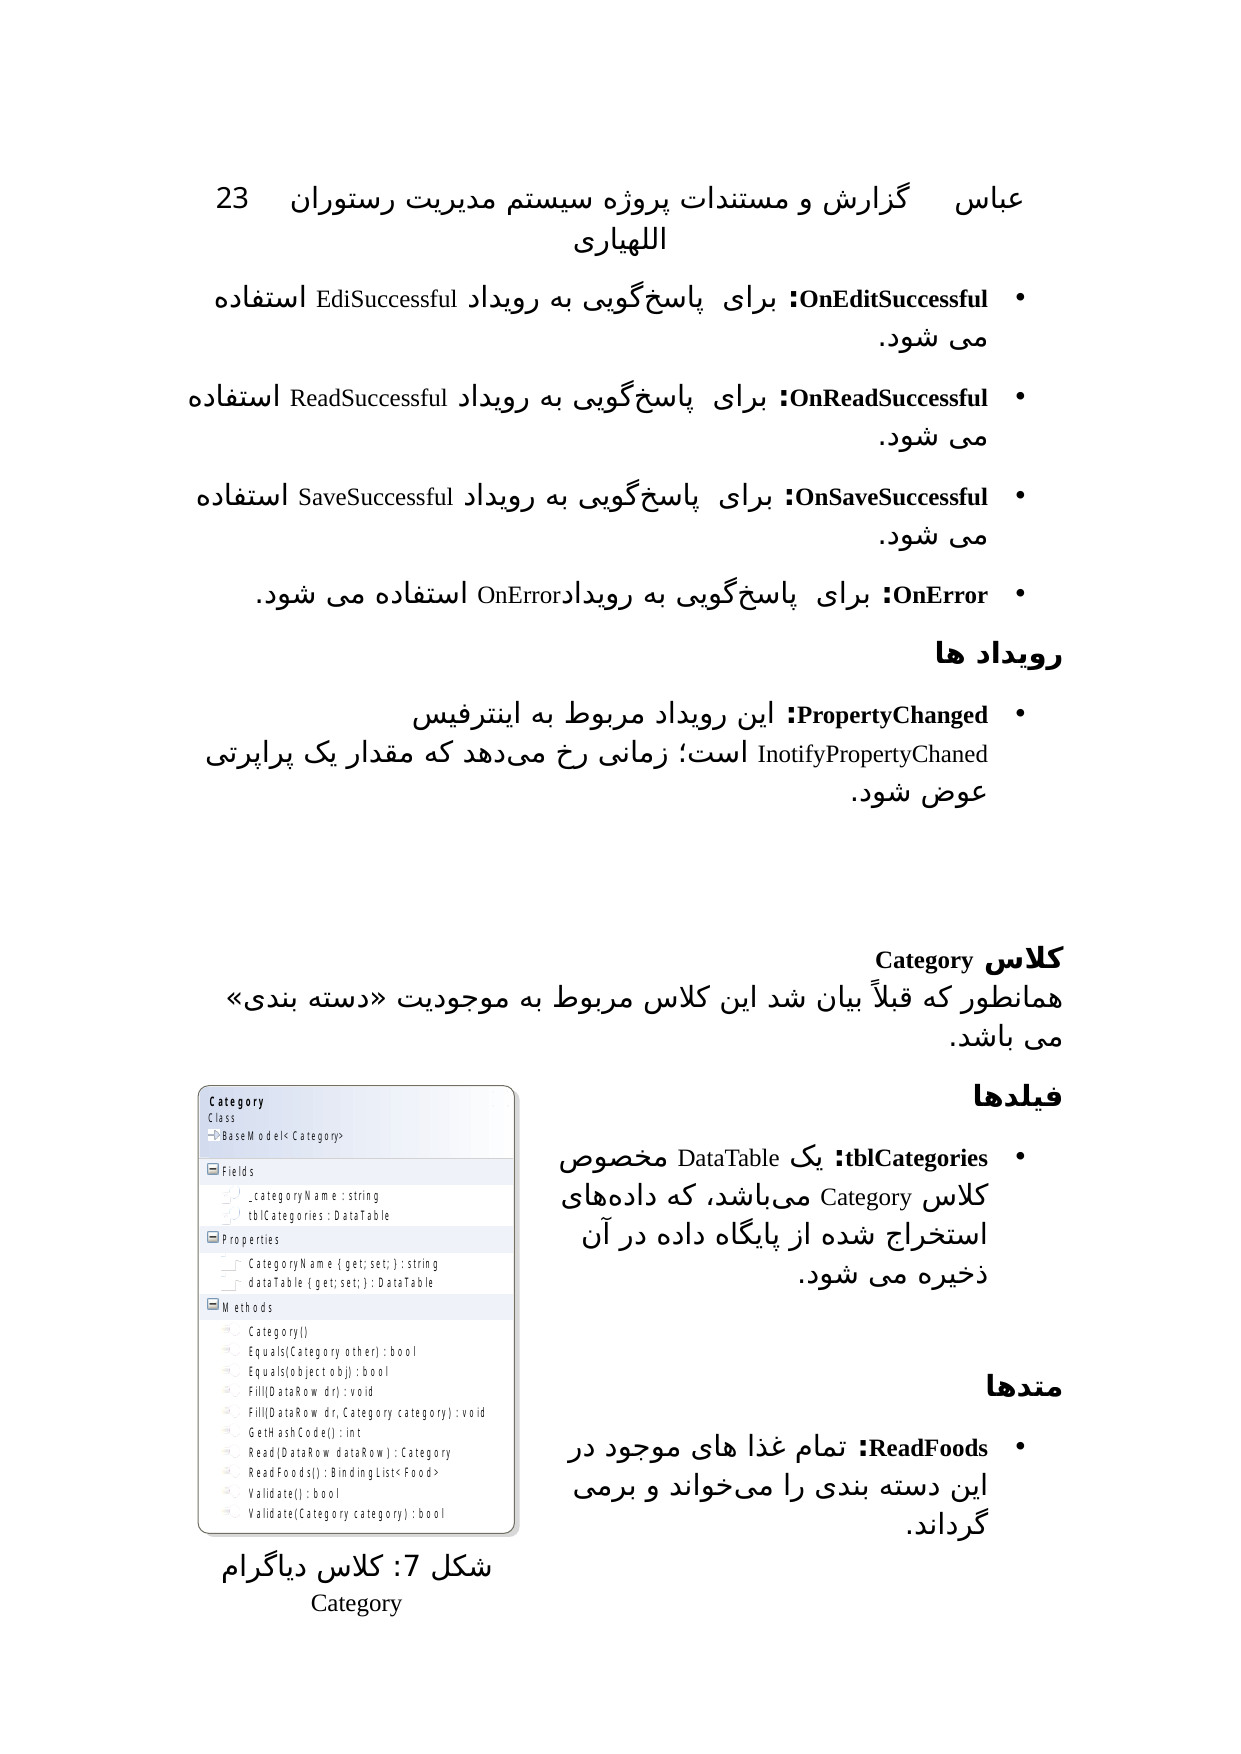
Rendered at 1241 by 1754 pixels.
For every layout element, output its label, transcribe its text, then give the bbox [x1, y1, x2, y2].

list PropertyChanged: این رویداد مربوط به اینترفیس InotifyPropertyChaned است؛ زمانی رخ می‌دهد که مقدار یک پراپرتی عوض شود. [177, 696, 1026, 808]
list OnEditSuccessful: برای پاسخ‌گویی به رویداد EdiSuccessful استفاده می شود. [177, 281, 1026, 353]
text رویداد ها [177, 637, 1063, 671]
text فیلدها [526, 1079, 1063, 1113]
text همانطور که قبلاً بیان شد این کلاس مربوط به موجودیت «دسته بندی» می باشد. [177, 981, 1063, 1054]
text شکل 7: کلاس دیاگرام Category [188, 1075, 526, 1617]
text متدها [526, 1370, 1063, 1404]
text [188, 1063, 526, 1075]
text [177, 1079, 188, 1113]
list OnReadSuccessful: برای پاسخ‌گویی به رویداد ReadSuccessful استفاده می شود. [177, 379, 1026, 452]
list OnSaveSuccessful: برای پاسخ‌گویی به رویداد SaveSuccessful استفاده می شود. [177, 478, 1026, 551]
text [177, 1370, 188, 1404]
list tblCategories: یک DataTable مخصوص کلاس Category می‌باشد، که داده‌های استخراج شده از پایگاه داده در آن ذخیره می شود. [526, 1139, 1026, 1290]
list OnError: برای پاسخ‌گویی به رویدادOnError استفاده می شود. [177, 577, 1026, 611]
list ReadFoods: تمام غذا های موجود در این دسته بندی را می‌خواند و برمی گرداند. [526, 1429, 1026, 1541]
subtitle کلاس Category [177, 942, 1063, 976]
